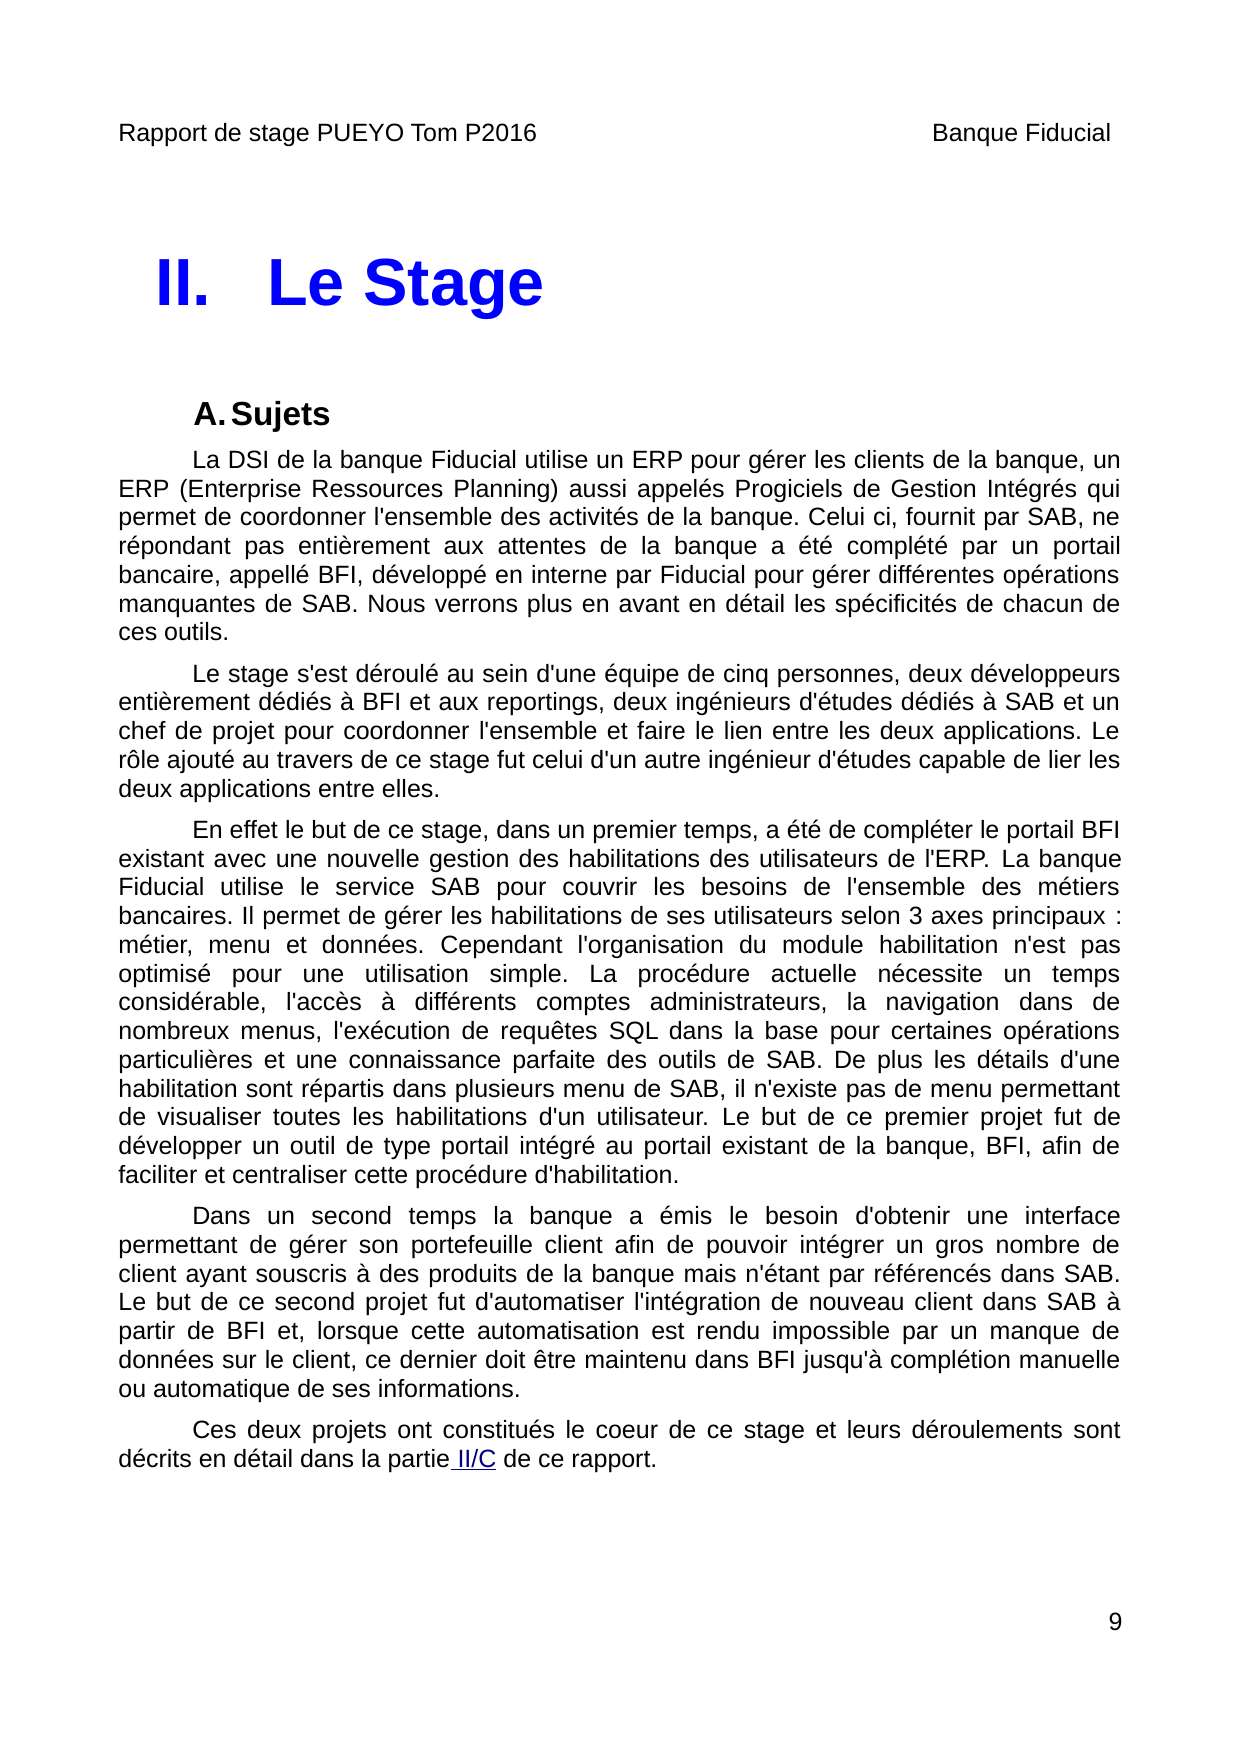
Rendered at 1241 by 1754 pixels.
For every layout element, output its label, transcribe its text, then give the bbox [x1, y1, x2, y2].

text Ces deux projets ont constitués le coeur de ce stage et leurs déroulements sont décrits en détail dans la partie II/C de ce rapport. [118, 1415, 1122, 1472]
subtitle Le Stage [156, 243, 1122, 319]
text Le stage s'est déroulé au sein d'une équipe de cinq personnes, deux développeurs entièrement dédiés à BFI et aux reportings, deux ingénieurs d'études dédiés à SAB et un chef de projet pour coordonner l'ensemble et faire le lien entre les deux applications. Le rôle ajouté au travers de ce stage fut celui d'un autre ingénieur d'études capable de lier les deux applications entre elles. [118, 658, 1122, 802]
text En effet le but de ce stage, dans un premier temps, a été de compléter le portail BFI existant avec une nouvelle gestion des habilitations des utilisateurs de l'ERP. La banque Fiducial utilise le service SAB pour couvrir les besoins de l'ensemble des métiers bancaires. Il permet de gérer les habilitations de ses utilisateurs selon 3 axes principaux : métier, menu et données. Cependant l'organisation du module habilitation n'est pas optimisé pour une utilisation simple. La procédure actuelle nécessite un temps considérable, l'accès à différents comptes administrateurs, la navigation dans de nombreux menus, l'exécution de requêtes SQL dans la base pour certaines opérations particulières et une connaissance parfaite des outils de SAB. De plus les détails d'une habilitation sont répartis dans plusieurs menu de SAB, il n'existe pas de menu permettant de visualiser toutes les habilitations d'un utilisateur. Le but de ce premier projet fut de développer un outil de type portail intégré au portail existant de la banque, BFI, afin de faciliter et centraliser cette procédure d'habilitation. [118, 815, 1122, 1188]
subtitle Sujets [193, 394, 1122, 432]
text La DSI de la banque Fiducial utilise un ERP pour gérer les clients de la banque, un ERP (Enterprise Ressources Planning) aussi appelés Progiciels de Gestion Intégrés qui permet de coordonner l'ensemble des activités de la banque. Celui ci, fournit par SAB, ne répondant pas entièrement aux attentes de la banque a été complété par un portail bancaire, appellé BFI, développé en interne par Fiducial pour gérer différentes opérations manquantes de SAB. Nous verrons plus en avant en détail les spécificités de chacun de ces outils. [118, 445, 1122, 646]
text Dans un second temps la banque a émis le besoin d'obtenir une interface permettant de gérer son portefeuille client afin de pouvoir intégrer un gros nombre de client ayant souscris à des produits de la banque mais n'étant par référencés dans SAB. Le but de ce second projet fut d'automatiser l'intégration de nouveau client dans SAB à partir de BFI et, lorsque cette automatisation est rendu impossible par un manque de données sur le client, ce dernier doit être maintenu dans BFI jusqu'à complétion manuelle ou automatique de ses informations. [118, 1201, 1122, 1402]
